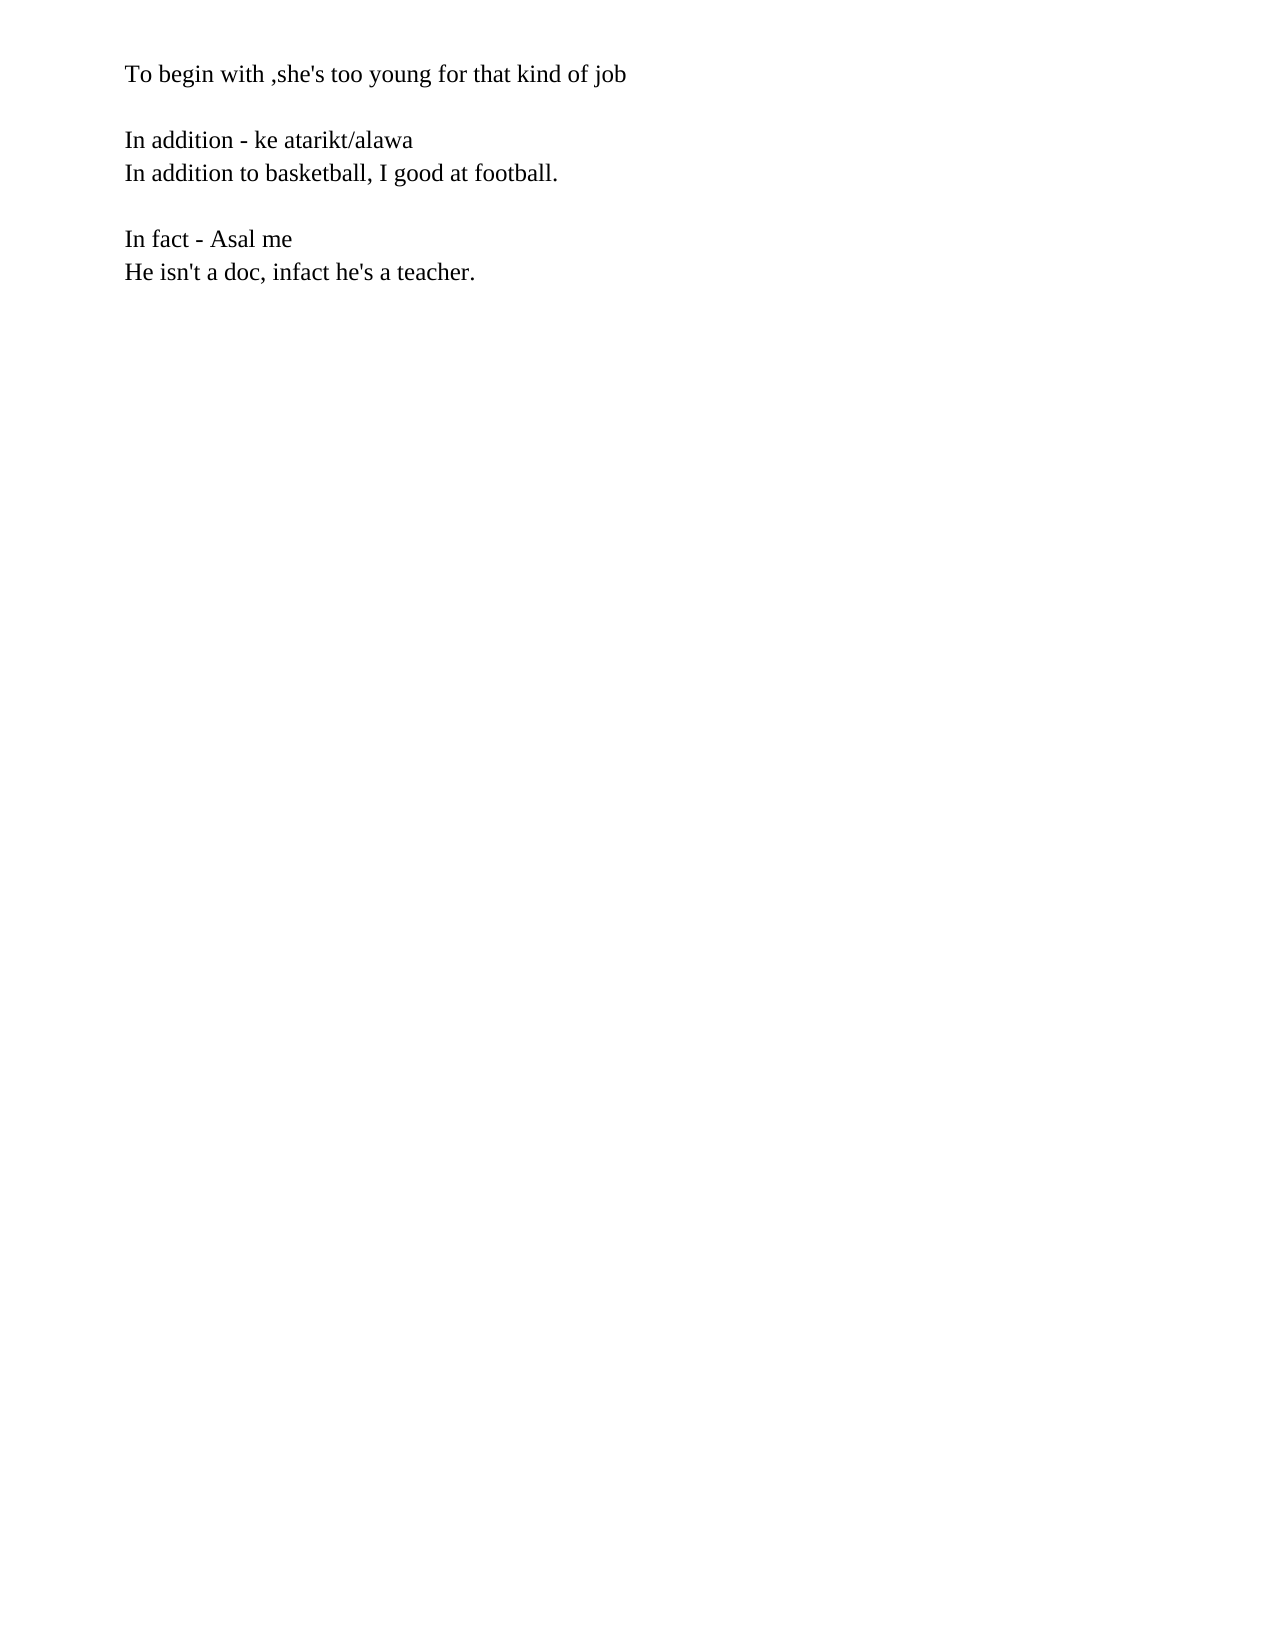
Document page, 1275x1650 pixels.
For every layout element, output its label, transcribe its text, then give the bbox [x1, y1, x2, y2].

text To begin with ,she's too young for that kind of job In addition - ke atarikt/alawa In addition to basketball, I good at football. In fact - Asal me He isn't a doc, infact he's a teacher. [118, 59, 1216, 319]
